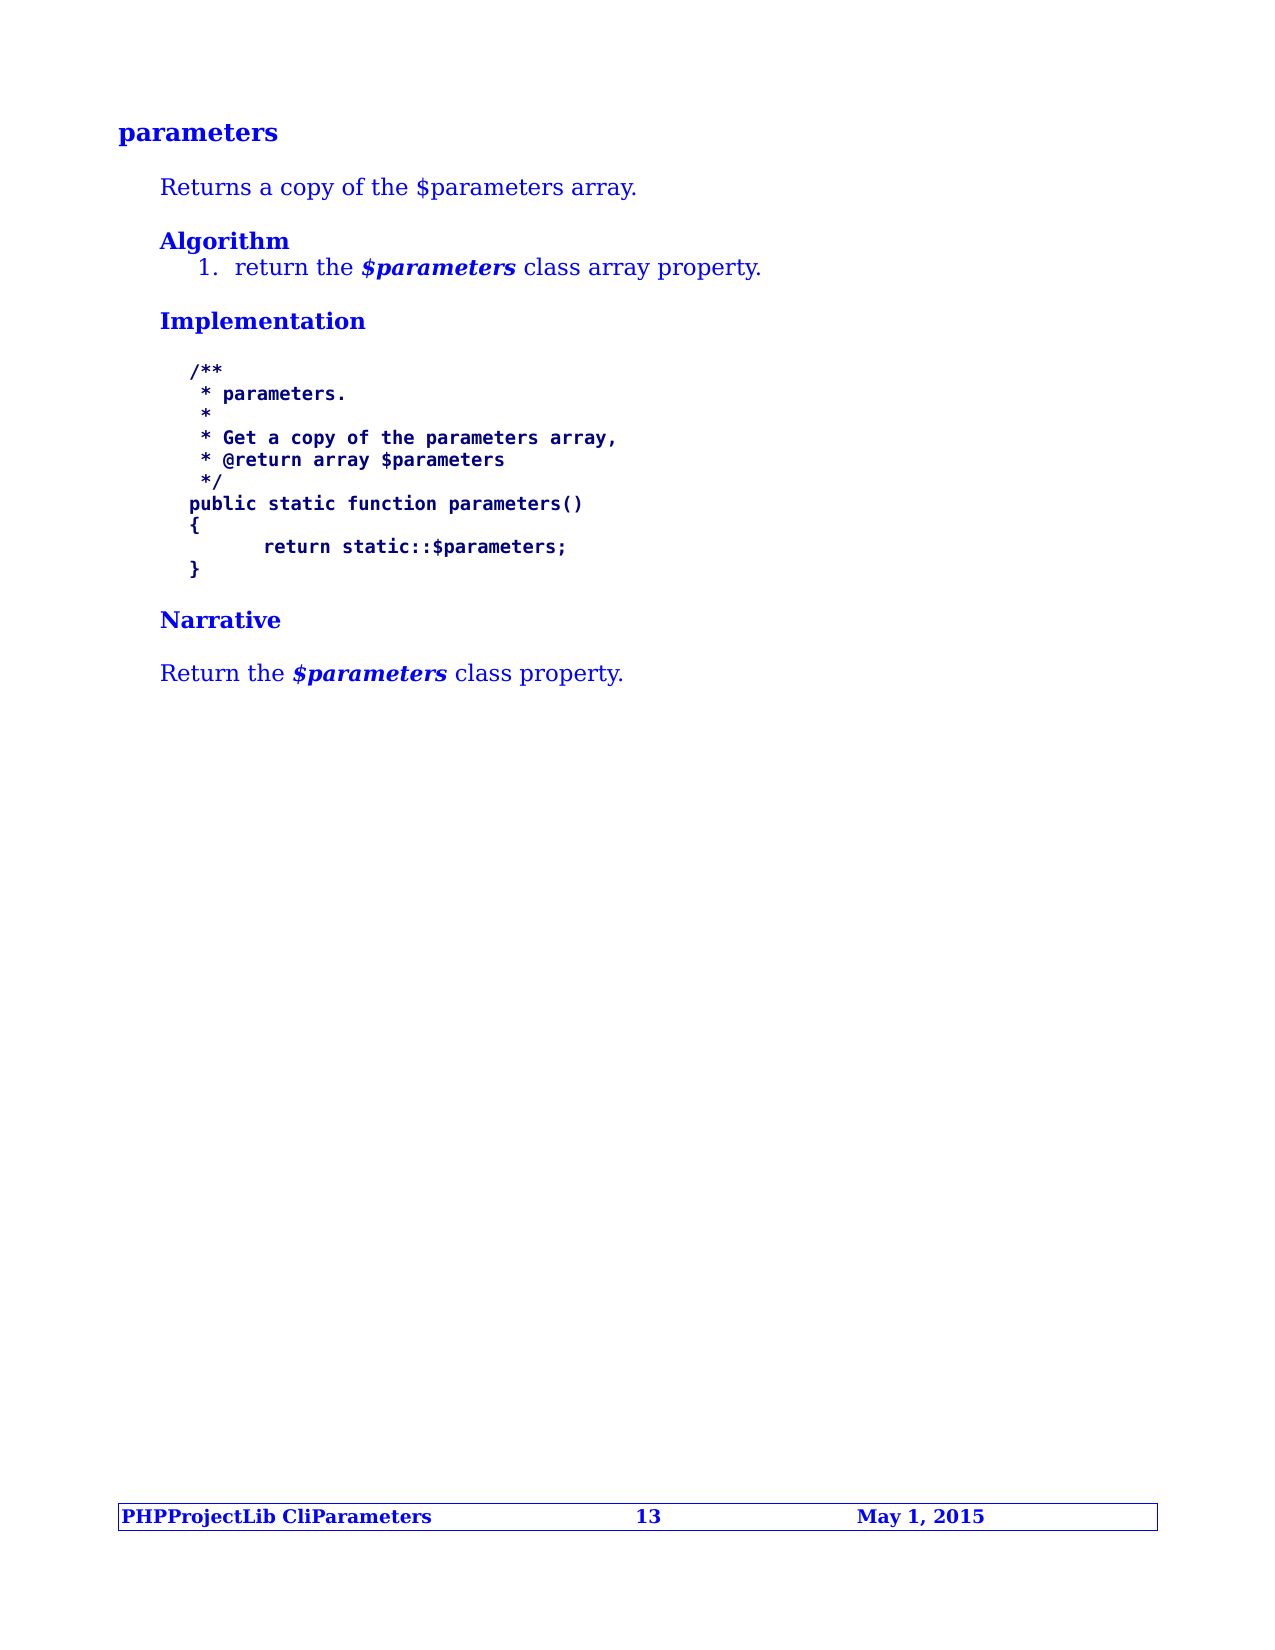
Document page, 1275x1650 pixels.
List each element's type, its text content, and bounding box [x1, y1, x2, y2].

list /** [189, 361, 1157, 383]
list */ [189, 471, 1157, 492]
list * Get a copy of the parameters array, [189, 427, 1157, 449]
list * parameters. [189, 383, 1157, 405]
text Implementation [159, 308, 1157, 334]
list * [189, 405, 1157, 427]
list return the $parameters class array property. [197, 254, 1157, 281]
text Returns a copy of the $parameters array. [159, 174, 1157, 201]
list { [189, 514, 1157, 536]
list public static function parameters() [189, 492, 1157, 514]
list } [189, 558, 1157, 580]
text Algorithm [159, 227, 1157, 254]
text Return the $parameters class property. [159, 660, 1157, 687]
list return static::$parameters; [189, 536, 1157, 558]
list * @return array $parameters [189, 449, 1157, 471]
title parameters [118, 118, 1157, 147]
text Narrative [159, 607, 1157, 633]
